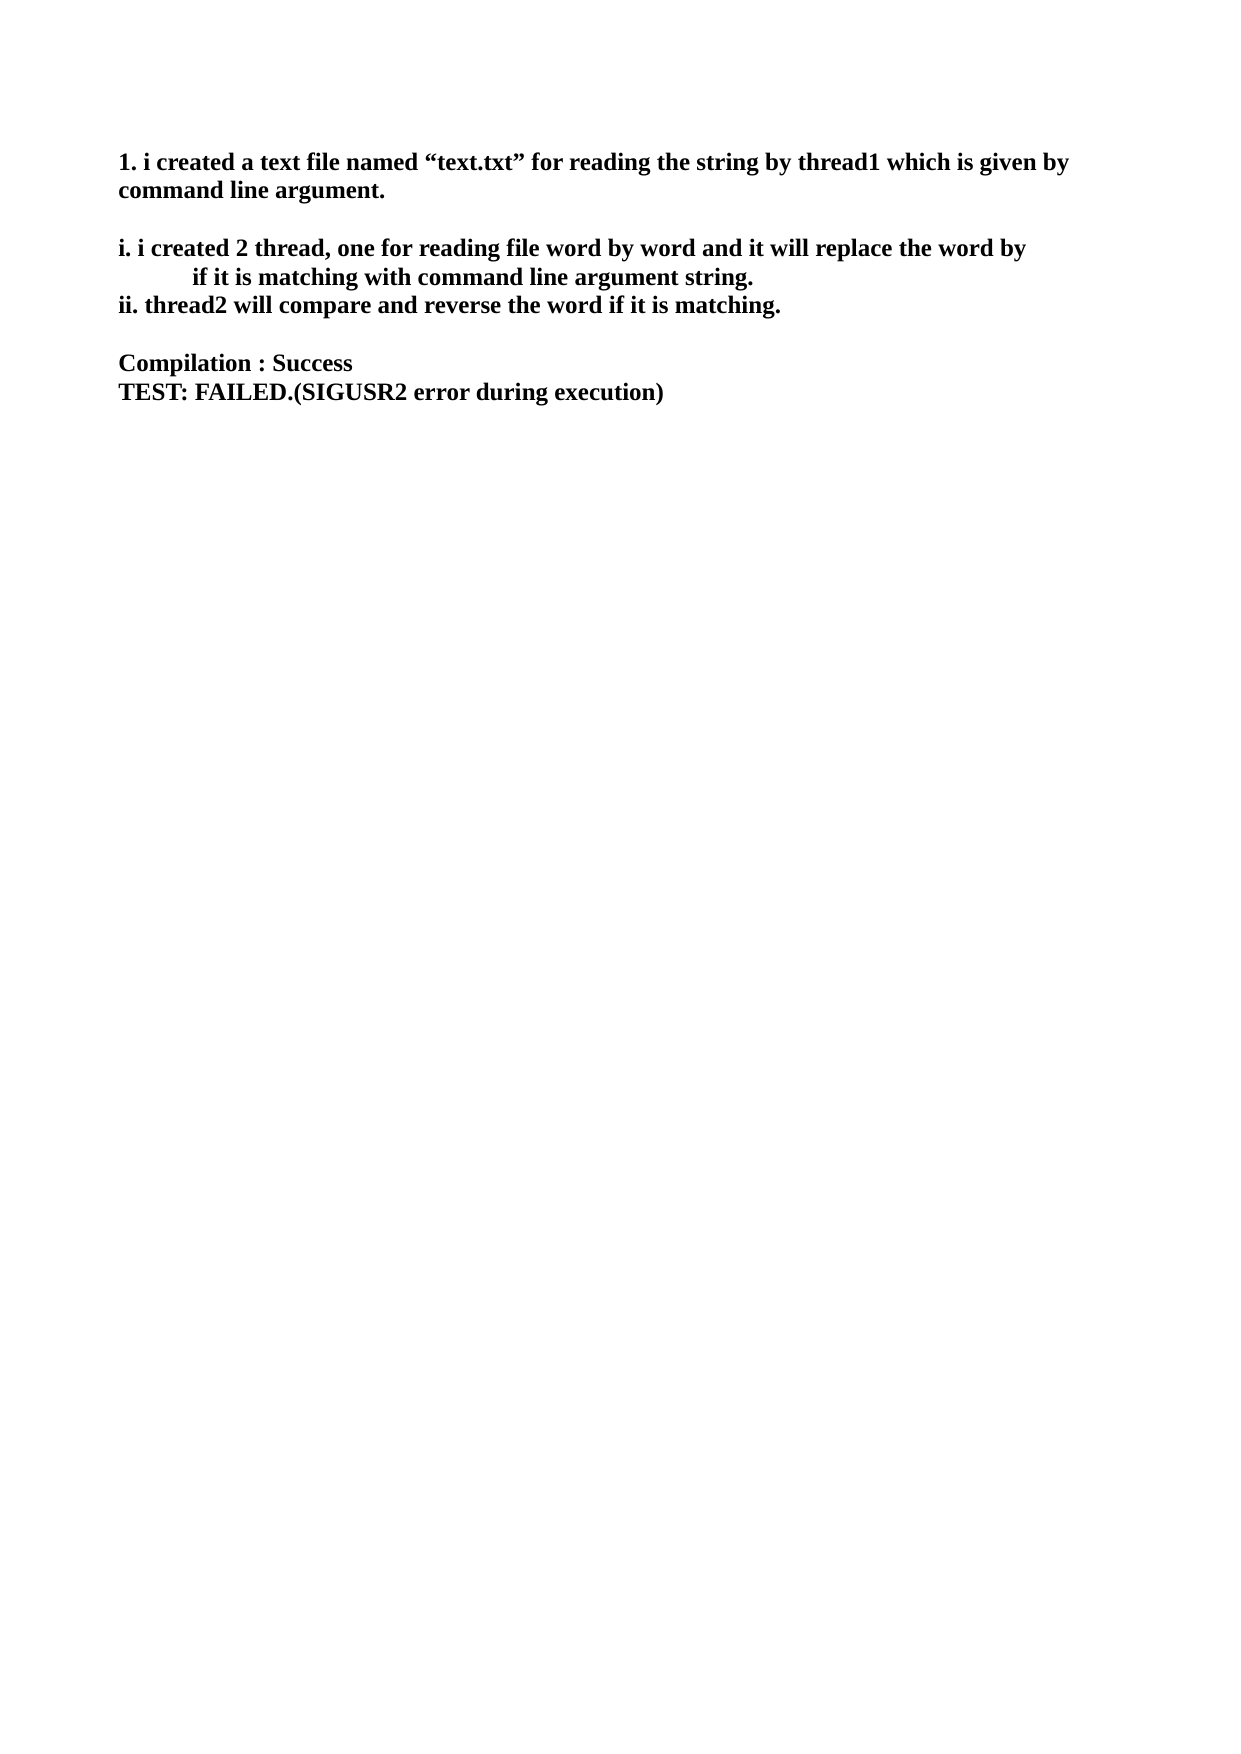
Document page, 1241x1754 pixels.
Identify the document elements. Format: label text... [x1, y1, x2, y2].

text 1. i created a text file named “text.txt” for reading the string by thread1 which is given by command line argument. [118, 147, 1122, 204]
text if it is matching with command line argument string. [118, 262, 1122, 291]
text TEST: FAILED.(SIGUSR2 error during execution) [118, 377, 1122, 406]
text Compilation : Success [118, 348, 1122, 377]
text ii. thread2 will compare and reverse the word if it is matching. [118, 291, 1122, 319]
text i. i created 2 thread, one for reading file word by word and it will replace the word by [118, 233, 1122, 262]
